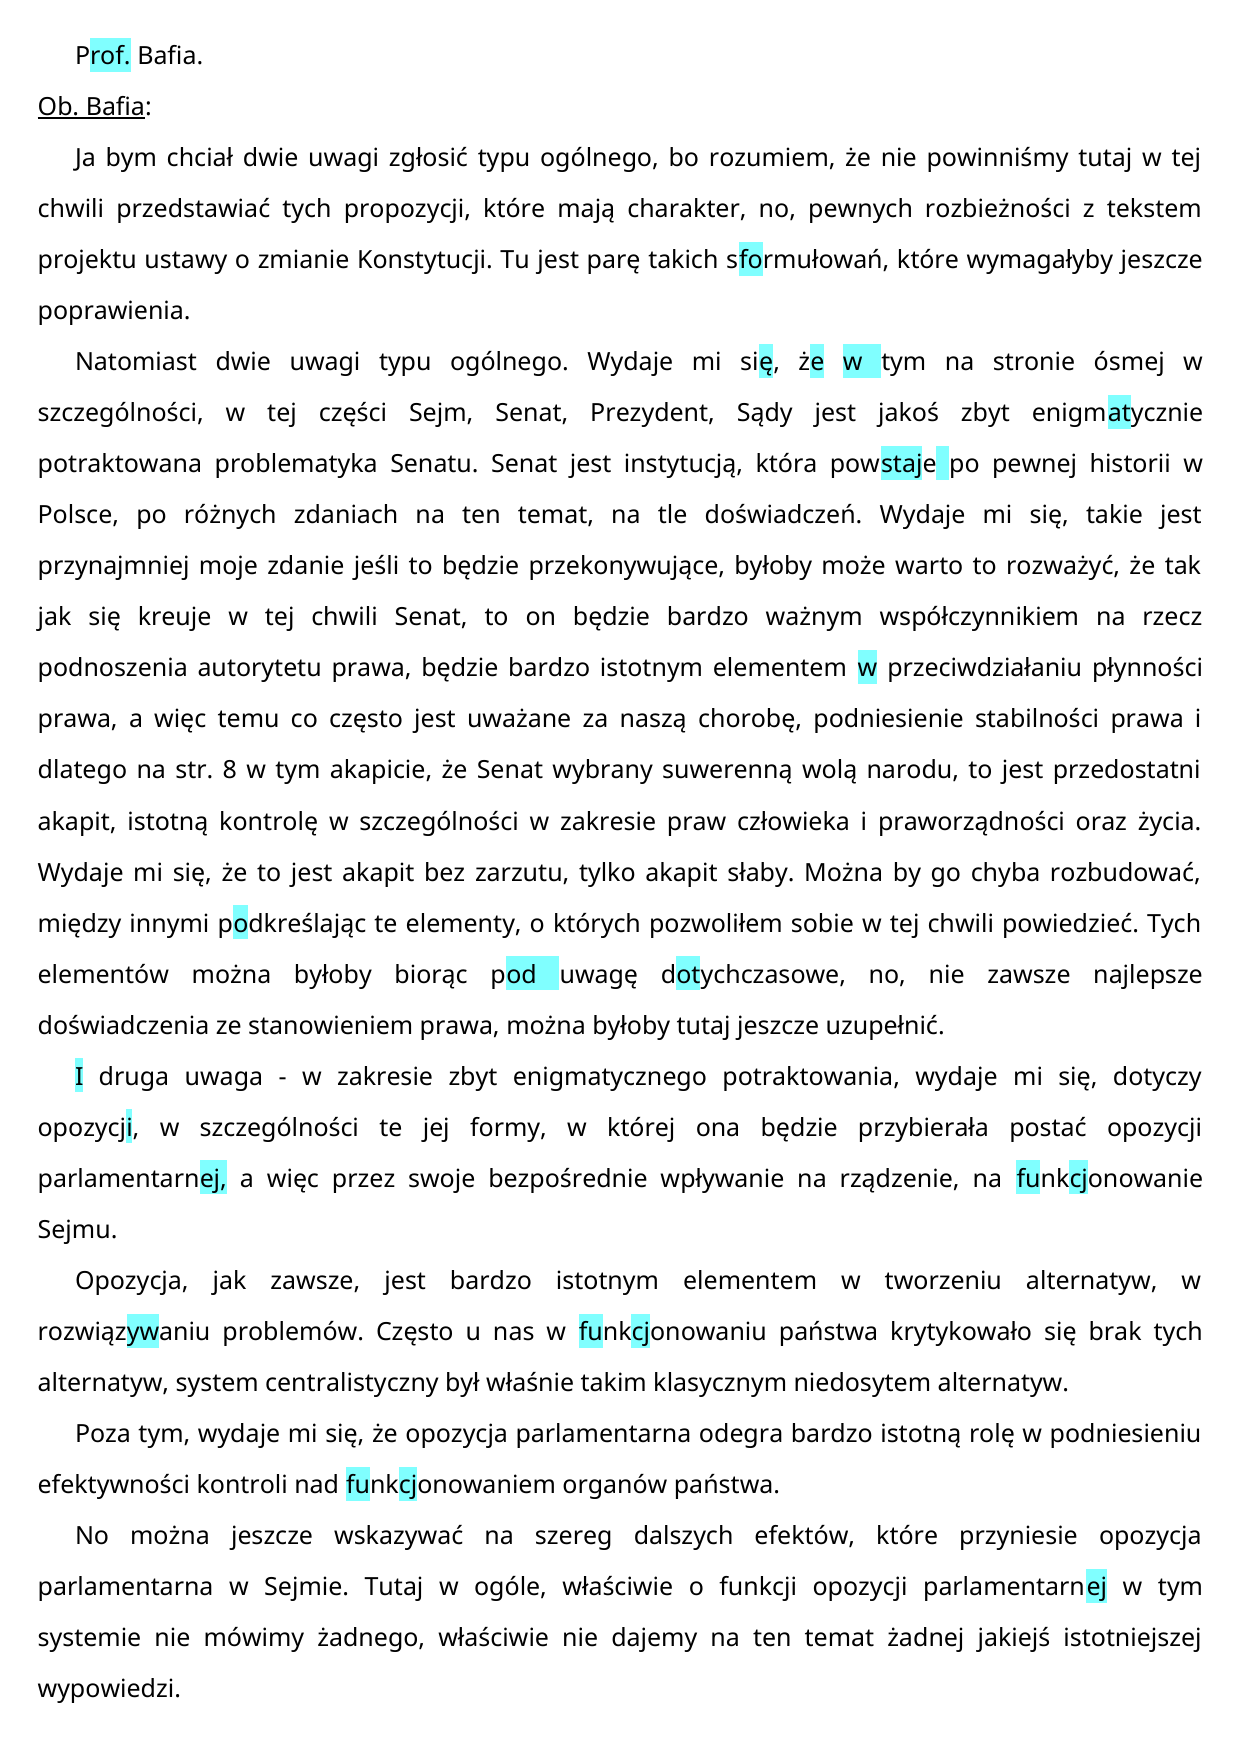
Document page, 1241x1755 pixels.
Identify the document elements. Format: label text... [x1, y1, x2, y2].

text Ja bym chciał dwie uwagi zgłosić typu ogólnego, bo rozumiem, że nie powinniśmy tutaj w tej chwili przedstawiać tych propozycji, które mają charakter, no, pewnych rozbieżności z tekstem projektu ustawy o zmianie Konstytucji. Tu jest parę takich sformułowań, które wymagałyby jeszcze poprawienia. [37, 139, 1203, 327]
text Ob. Bafia: [37, 88, 1203, 123]
text No można jeszcze wskazywać na szereg dalszych efektów, które przyniesie opozycja parlamentarna w Sejmie. Tutaj w ogóle, właściwie o funkcji opozycji parlamentarnej w tym systemie nie mówimy żadnego, właściwie nie dajemy na ten temat żadnej jakiejś istotniejszej wypowiedzi. [37, 1518, 1203, 1705]
text I druga uwaga - w zakresie zbyt enigmatycznego potraktowania, wydaje mi się, dotyczy opozycji, w szczególności te jej formy, w której ona będzie przybierała postać opozycji parlamentarnej, a więc przez swoje bezpośrednie wpływanie na rządzenie, na funkcjonowanie Sejmu. [37, 1058, 1203, 1246]
text Opozycja, jak zawsze, jest bardzo istotnym elementem w tworzeniu alternatyw, w rozwiązywaniu problemów. Często u nas w funkcjonowaniu państwa krytykowało się brak tych alternatyw, system centralistyczny był właśnie takim klasycznym niedosytem alternatyw. [37, 1262, 1203, 1399]
text Prof. Bafia. [37, 37, 1203, 72]
text Poza tym, wydaje mi się, że opozycja parlamentarna odegra bardzo istotną rolę w podniesieniu efektywności kontroli nad funkcjonowaniem organów państwa. [37, 1416, 1203, 1501]
text Natomiast dwie uwagi typu ogólnego. Wydaje mi się, że w tym na stronie ósmej w szczególności, w tej części Sejm, Senat, Prezydent, Sądy jest jakoś zbyt enigmatycznie potraktowana problematyka Senatu. Senat jest instytucją, która powstaje po pewnej historii w Polsce, po różnych zdaniach na ten temat, na tle doświadczeń. Wydaje mi się, takie jest przynajmniej moje zdanie jeśli to będzie przekonywujące, byłoby może warto to rozważyć, że tak jak się kreuje w tej chwili Senat, to on będzie bardzo ważnym współczynnikiem na rzecz podnoszenia autorytetu prawa, będzie bardzo istotnym elementem w przeciwdziałaniu płynności prawa, a więc temu co często jest uważane za naszą chorobę, podniesienie stabilności prawa i dlatego na str. 8 w tym akapicie, że Senat wybrany suwerenną wolą narodu, to jest przedostatni akapit, istotną kontrolę w szczególności w zakresie praw człowieka i praworządności oraz życia. Wydaje mi się, że to jest akapit bez zarzutu, tylko akapit słaby. Można by go chyba rozbudować, między innymi podkreślając te elementy, o których pozwoliłem sobie w tej chwili powiedzieć. Tych elementów można byłoby biorąc pod uwagę dotychczasowe, no, nie zawsze najlepsze doświadczenia ze stanowieniem prawa, można byłoby tutaj jeszcze uzupełnić. [37, 344, 1203, 1041]
